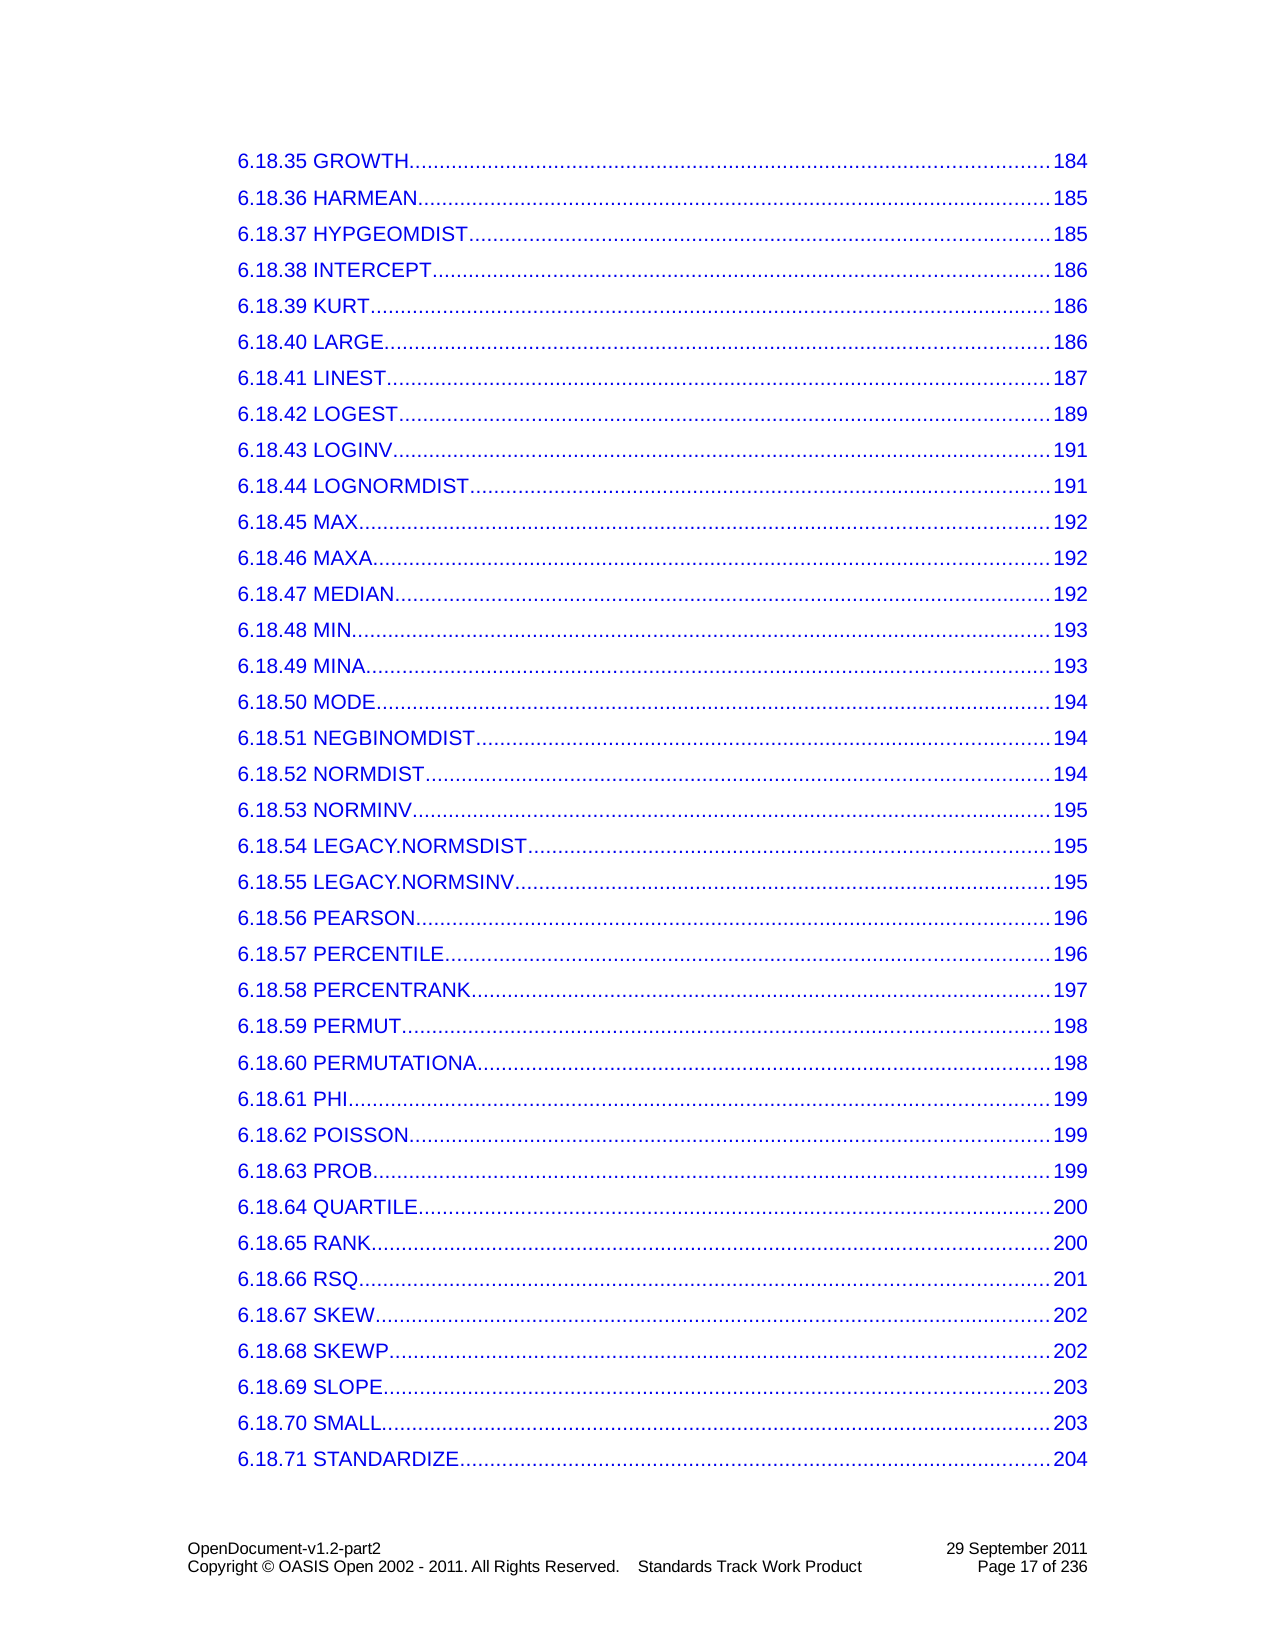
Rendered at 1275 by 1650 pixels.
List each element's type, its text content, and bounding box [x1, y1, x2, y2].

text 6.18.50 MODE 194 [237, 691, 1088, 714]
text 6.18.38 INTERCEPT 186 [237, 258, 1088, 282]
text 6.18.58 PERCENTRANK 197 [237, 979, 1088, 1002]
text 6.18.35 GROWTH 184 [237, 150, 1088, 173]
text 6.18.66 RSQ 201 [237, 1267, 1088, 1291]
text 6.18.71 STANDARDIZE 204 [237, 1447, 1088, 1471]
text 6.18.44 LOGNORMDIST 191 [237, 474, 1088, 498]
text 6.18.54 LEGACY.NORMSDIST 195 [237, 835, 1088, 858]
text 6.18.70 SMALL 203 [237, 1411, 1088, 1435]
text 6.18.52 NORMDIST 194 [237, 763, 1088, 786]
text 6.18.60 PERMUTATIONA 198 [237, 1051, 1088, 1074]
text 6.18.45 MAX 192 [237, 510, 1088, 534]
text 6.18.39 KURT 186 [237, 294, 1088, 318]
text 6.18.42 LOGEST 189 [237, 402, 1088, 426]
text 6.18.49 MINA 193 [237, 654, 1088, 678]
text 6.18.65 RANK 200 [237, 1231, 1088, 1255]
text 6.18.57 PERCENTILE 196 [237, 943, 1088, 966]
text 6.18.61 PHI 199 [237, 1087, 1088, 1111]
text 6.18.36 HARMEAN 185 [237, 186, 1088, 209]
text 6.18.68 SKEWP 202 [237, 1339, 1088, 1363]
text 6.18.46 MAXA 192 [237, 546, 1088, 570]
text 6.18.67 SKEW 202 [237, 1303, 1088, 1327]
text 6.18.55 LEGACY.NORMSINV 195 [237, 871, 1088, 894]
text 6.18.37 HYPGEOMDIST 185 [237, 222, 1088, 246]
text 6.18.51 NEGBINOMDIST 194 [237, 727, 1088, 750]
text 6.18.69 SLOPE 203 [237, 1375, 1088, 1399]
text 6.18.40 LARGE 186 [237, 330, 1088, 354]
text 6.18.59 PERMUT 198 [237, 1015, 1088, 1038]
text 6.18.53 NORMINV 195 [237, 799, 1088, 822]
text 6.18.43 LOGINV 191 [237, 438, 1088, 462]
text 6.18.47 MEDIAN 192 [237, 582, 1088, 606]
text 6.18.62 POISSON 199 [237, 1123, 1088, 1147]
text 6.18.48 MIN 193 [237, 618, 1088, 642]
text 6.18.56 PEARSON 196 [237, 907, 1088, 930]
text 6.18.41 LINEST 187 [237, 366, 1088, 390]
text 6.18.63 PROB 199 [237, 1159, 1088, 1183]
text 6.18.64 QUARTILE 200 [237, 1195, 1088, 1219]
